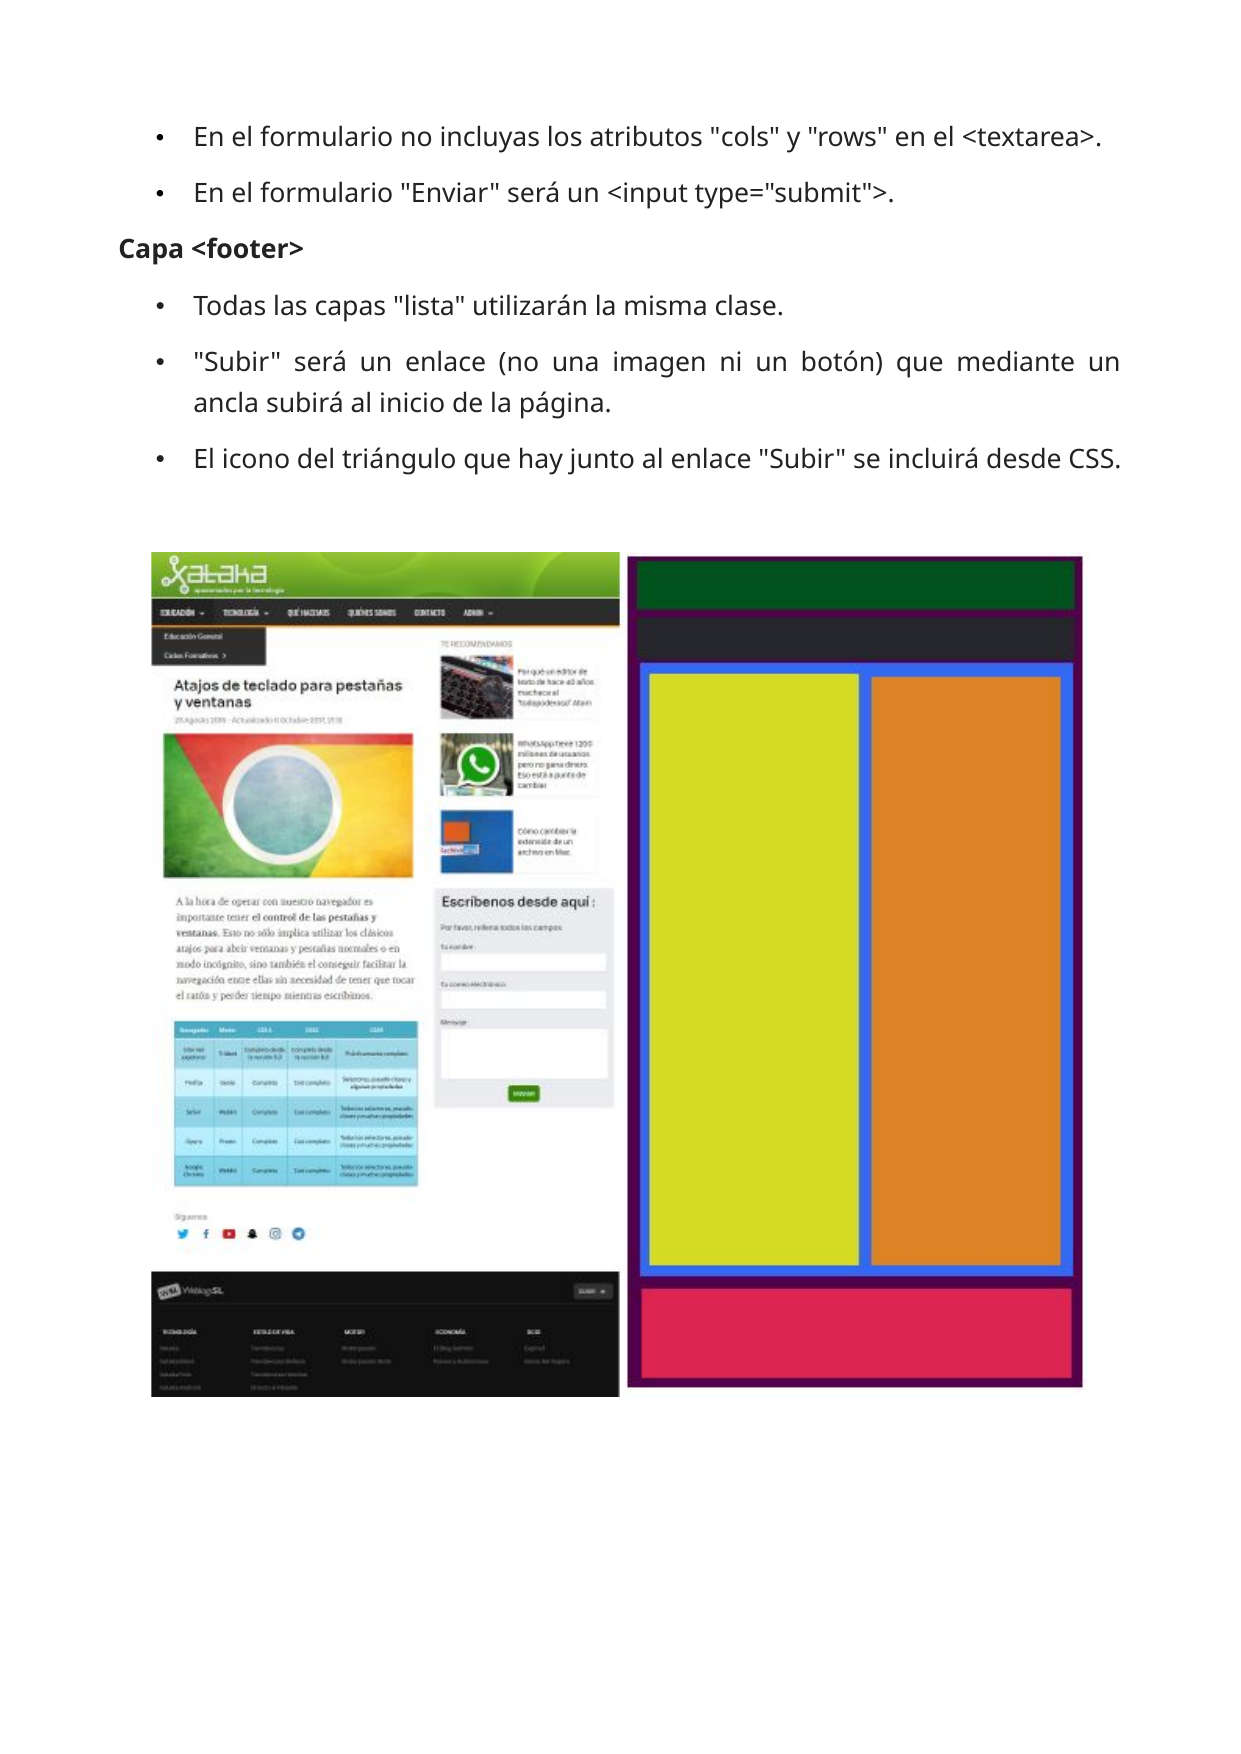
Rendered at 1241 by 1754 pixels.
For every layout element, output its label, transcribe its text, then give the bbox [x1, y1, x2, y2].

list "Subir" será un enlace (no una imagen ni un botón) que mediante un ancla subirá al inicio de la página. [156, 343, 1122, 420]
list En el formulario no incluyas los atributos "cols" y "rows" en el <textarea>. [156, 118, 1122, 154]
list Todas las capas "lista" utilizarán la misma clase. [156, 287, 1122, 323]
text Capa <footer> [118, 230, 1122, 267]
list En el formulario "Enviar" será un <input type="submit">. [156, 174, 1122, 210]
picture [151, 552, 1089, 1397]
list El icono del triángulo que hay junto al enlace "Subir" se incluirá desde CSS. [156, 440, 1122, 477]
